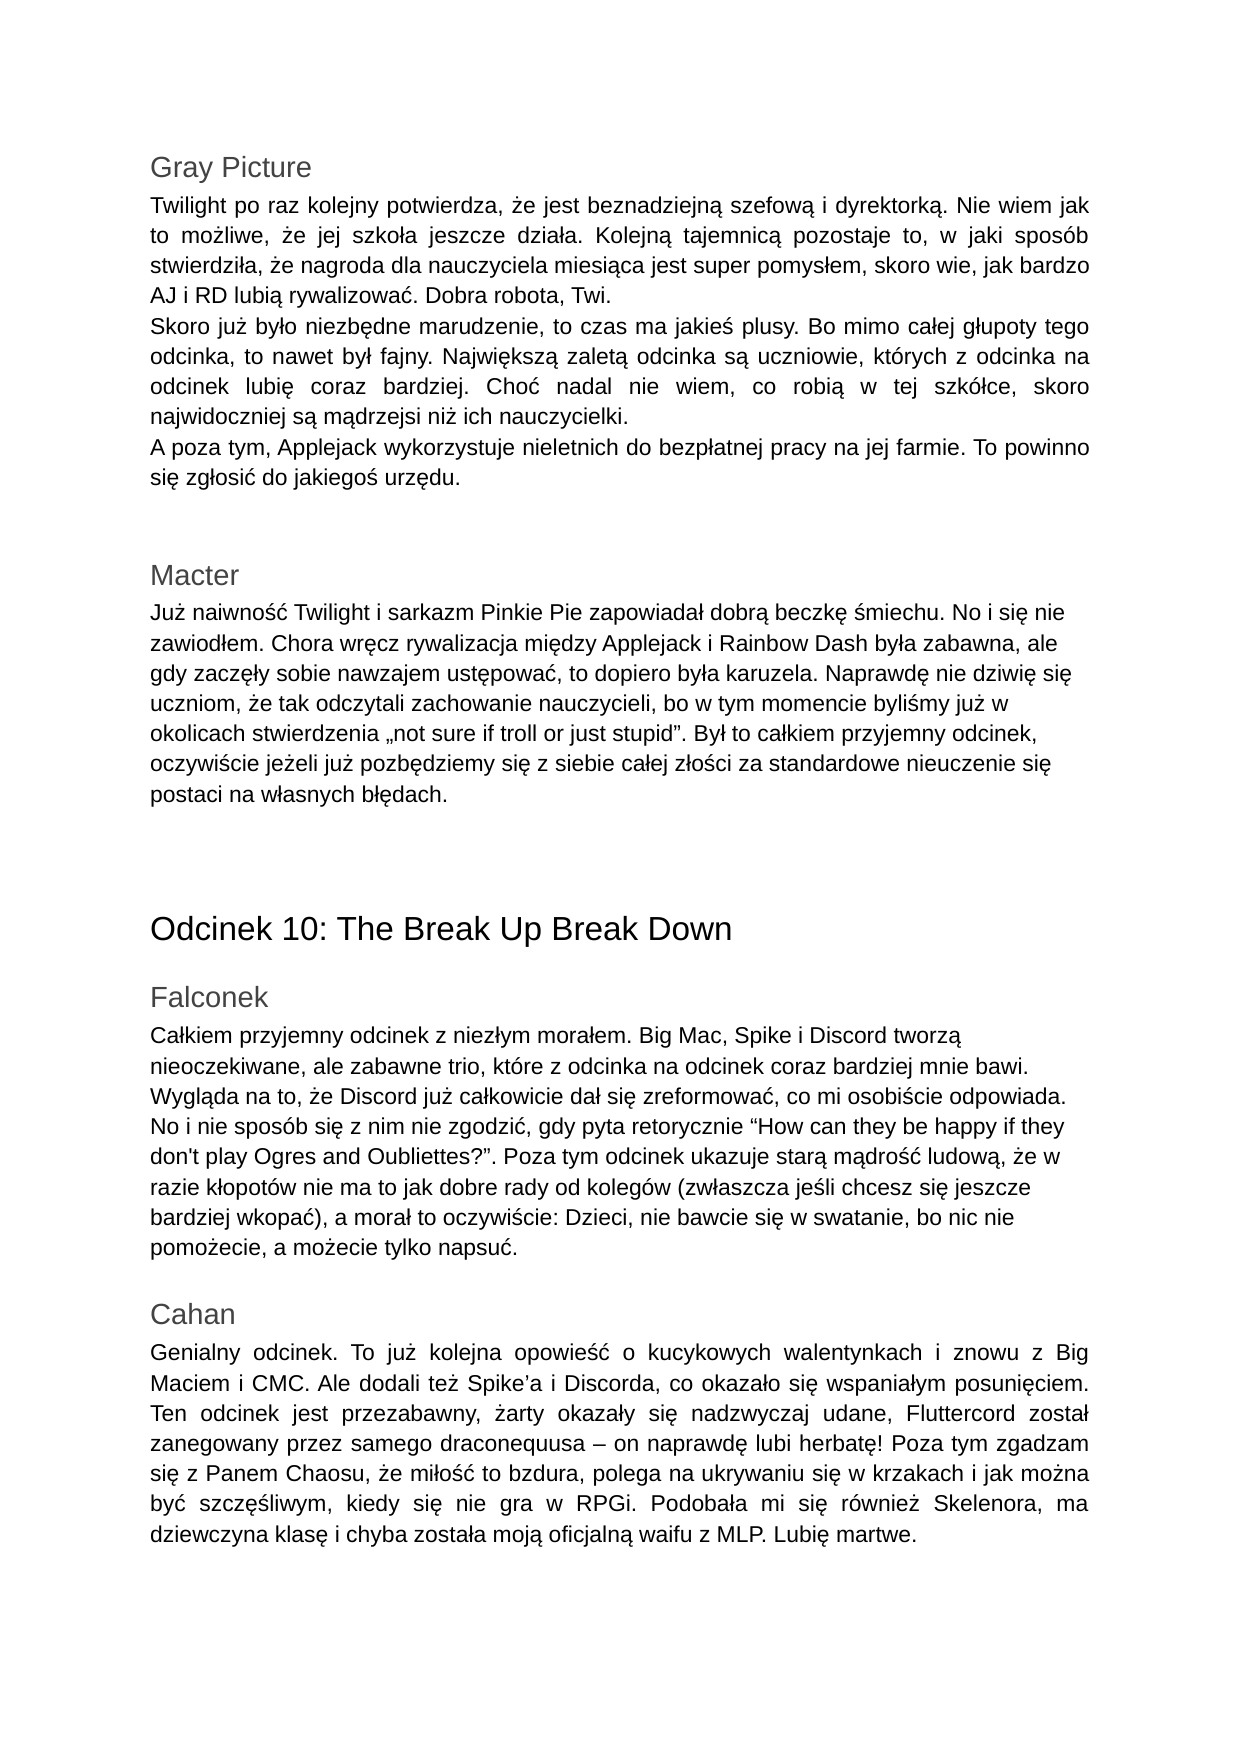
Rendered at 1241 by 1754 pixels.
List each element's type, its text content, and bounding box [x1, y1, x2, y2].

text Genialny odcinek. To już kolejna opowieść o kucykowych walentynkach i znowu z Big Maciem i CMC. Ale dodali też Spike’a i Discorda, co okazało się wspaniałym posunięciem. Ten odcinek jest przezabawny, żarty okazały się nadzwyczaj udane, Fluttercord został zanegowany przez samego draconequusa – on naprawdę lubi herbatę! Poza tym zgadzam się z Panem Chaosu, że miłość to bzdura, polega na ukrywaniu się w krzakach i jak można być szczęśliwym, kiedy się nie gra w RPGi. Podobała mi się również Skelenora, ma dziewczyna klasę i chyba została moją oficjalną waifu z MLP. Lubię martwe. [150, 1339, 1090, 1547]
subtitle Cahan [150, 1297, 1090, 1331]
text Skoro już było niezbędne marudzenie, to czas ma jakieś plusy. Bo mimo całej głupoty tego odcinka, to nawet był fajny. Największą zaletą odcinka są uczniowie, których z odcinka na odcinek lubię coraz bardziej. Choć nadal nie wiem, co robią w tej szkółce, skoro najwidoczniej są mądrzejsi niż ich nauczycielki. [150, 313, 1090, 430]
subtitle Odcinek 10: The Break Up Break Down [150, 909, 1090, 947]
subtitle Falconek [150, 981, 1090, 1014]
text Już naiwność Twilight i sarkazm Pinkie Pie zapowiadał dobrą beczkę śmiechu. No i się nie zawiodłem. Chora wręcz rywalizacja między Applejack i Rainbow Dash była zabawna, ale gdy zaczęły sobie nawzajem ustępować, to dopiero była karuzela. Naprawdę nie dziwię się uczniom, że tak odczytali zachowanie nauczycieli, bo w tym momencie byliśmy już w okolicach stwierdzenia „not sure if troll or just stupid”. Był to całkiem przyjemny odcinek, oczywiście jeżeli już pozbędziemy się z siebie całej złości za standardowe nieuczenie się postaci na własnych błędach. [150, 599, 1090, 807]
text Całkiem przyjemny odcinek z niezłym morałem. Big Mac, Spike i Discord tworzą nieoczekiwane, ale zabawne trio, które z odcinka na odcinek coraz bardziej mnie bawi. Wygląda na to, że Discord już całkowicie dał się zreformować, co mi osobiście odpowiada. No i nie sposób się z nim nie zgodzić, gdy pyta retorycznie “How can they be happy if they don't play Ogres and Oubliettes?”. Poza tym odcinek ukazuje starą mądrość ludową, że w razie kłopotów nie ma to jak dobre rady od kolegów (zwłaszcza jeśli chcesz się jeszcze bardziej wkopać), a morał to oczywiście: Dzieci, nie bawcie się w swatanie, bo nic nie pomożecie, a możecie tylko napsuć. [150, 1022, 1090, 1260]
text Twilight po raz kolejny potwierdza, że jest beznadziejną szefową i dyrektorką. Nie wiem jak to możliwe, że jej szkoła jeszcze działa. Kolejną tajemnicą pozostaje to, w jaki sposób stwierdziła, że nagroda dla nauczyciela miesiąca jest super pomysłem, skoro wie, jak bardzo AJ i RD lubią rywalizować. Dobra robota, Twi. [150, 192, 1090, 309]
subtitle Macter [150, 557, 1090, 591]
subtitle Gray Picture [150, 150, 1090, 183]
text A poza tym, Applejack wykorzystuje nieletnich do bezpłatnej pracy na jej farmie. To powinno się zgłosić do jakiegoś urzędu. [150, 433, 1090, 490]
